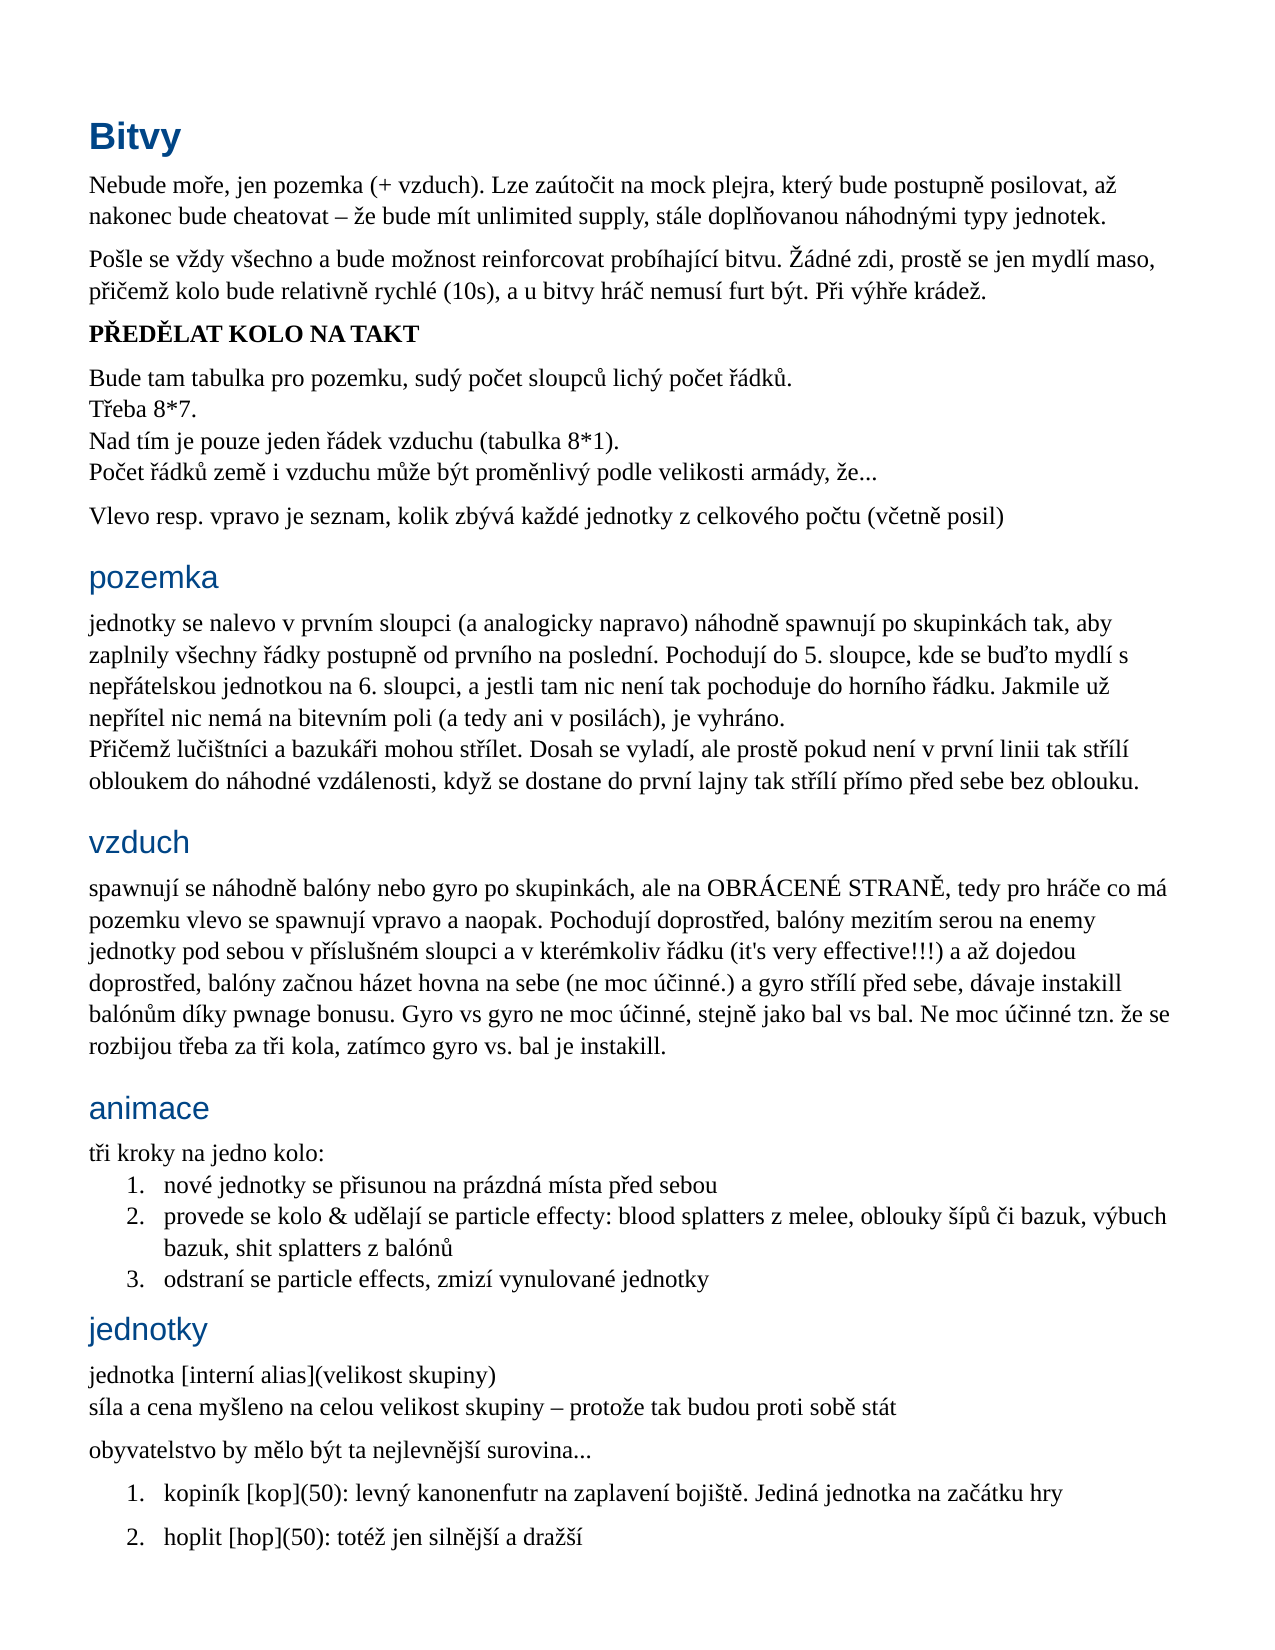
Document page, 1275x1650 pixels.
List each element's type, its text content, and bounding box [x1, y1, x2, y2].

subtitle pozemka [88, 559, 1186, 596]
list provede se kolo & udělají se particle effecty: blood splatters z melee, oblouky šípů či bazuk, výbuch bazuk, shit splatters z balónů [126, 1201, 1186, 1262]
text PŘEDĚLAT KOLO NA TAKT [88, 319, 1186, 348]
list nové jednotky se přisunou na prázdná místa před sebou [126, 1170, 1186, 1199]
list kopiník [kop](50): levný kanonenfutr na zaplavení bojiště. Jediná jednotka na začátku hry [126, 1478, 1186, 1507]
text tři kroky na jedno kolo: [88, 1138, 1186, 1167]
text jednotka [interní alias](velikost skupiny) síla a cena myšleno na celou velikost skupiny – protože tak budou proti sobě stát [88, 1360, 1186, 1420]
list odstraní se particle effects, zmizí vynulované jednotky [126, 1264, 1186, 1293]
text Vlevo resp. vpravo je seznam, kolik zbývá každé jednotky z celkového počtu (včetně posil) [88, 501, 1186, 529]
subtitle vzduch [88, 824, 1186, 861]
text obyvatelstvo by mělo být ta nejlevnější surovina... [88, 1435, 1186, 1464]
text Pošle se vždy všechno a bude možnost reinforcovat probíhající bitvu. Žádné zdi, prostě se jen mydlí maso, přičemž kolo bude relativně rychlé (10s), a u bitvy hráč nemusí furt být. Při výhře krádež. [88, 244, 1186, 305]
text spawnují se náhodně balóny nebo gyro po skupinkách, ale na OBRÁCENÉ STRANĚ, tedy pro hráče co má pozemku vlevo se spawnují vpravo a naopak. Pochodují doprostřed, balóny mezitím serou na enemy jednotky pod sebou v příslušném sloupci a v kterémkoliv řádku (it's very effective!!!) a až dojedou doprostřed, balóny začnou házet hovna na sebe (ne moc účinné.) a gyro střílí před sebe, dávaje instakill balónům díky pwnage bonusu. Gyro vs gyro ne moc účinné, stejně jako bal vs bal. Ne moc účinné tzn. že se rozbijou třeba za tři kola, zatímco gyro vs. bal je instakill. [88, 873, 1186, 1060]
subtitle Bitvy [88, 113, 1186, 157]
list hoplit [hop](50): totéž jen silnější a dražší [126, 1522, 1186, 1550]
text Bude tam tabulka pro pozemku, sudý počet sloupců lichý počet řádků. Třeba 8*7. Nad tím je pouze jeden řádek vzduchu (tabulka 8*1). Počet řádků země i vzduchu může být proměnlivý podle velikosti armády, že... [88, 363, 1186, 486]
subtitle jednotky [88, 1311, 1186, 1348]
text jednotky se nalevo v prvním sloupci (a analogicky napravo) náhodně spawnují po skupinkách tak, aby zaplnily všechny řádky postupně od prvního na poslední. Pochodují do 5. sloupce, kde se buďto mydlí s nepřátelskou jednotkou na 6. sloupci, a jestli tam nic není tak pochoduje do horního řádku. Jakmile už nepřítel nic nemá na bitevním poli (a tedy ani v posilách), je vyhráno. Přičemž lučištníci a bazukáři mohou střílet. Dosah se vyladí, ale prostě pokud není v první linii tak střílí obloukem do náhodné vzdálenosti, když se dostane do první lajny tak střílí přímo před sebe bez oblouku. [88, 608, 1186, 795]
subtitle animace [88, 1089, 1186, 1126]
text Nebude moře, jen pozemka (+ vzduch). Lze zaútočit na mock plejra, který bude postupně posilovat, až nakonec bude cheatovat – že bude mít unlimited supply, stále doplňovanou náhodnými typy jednotek. [88, 170, 1186, 230]
